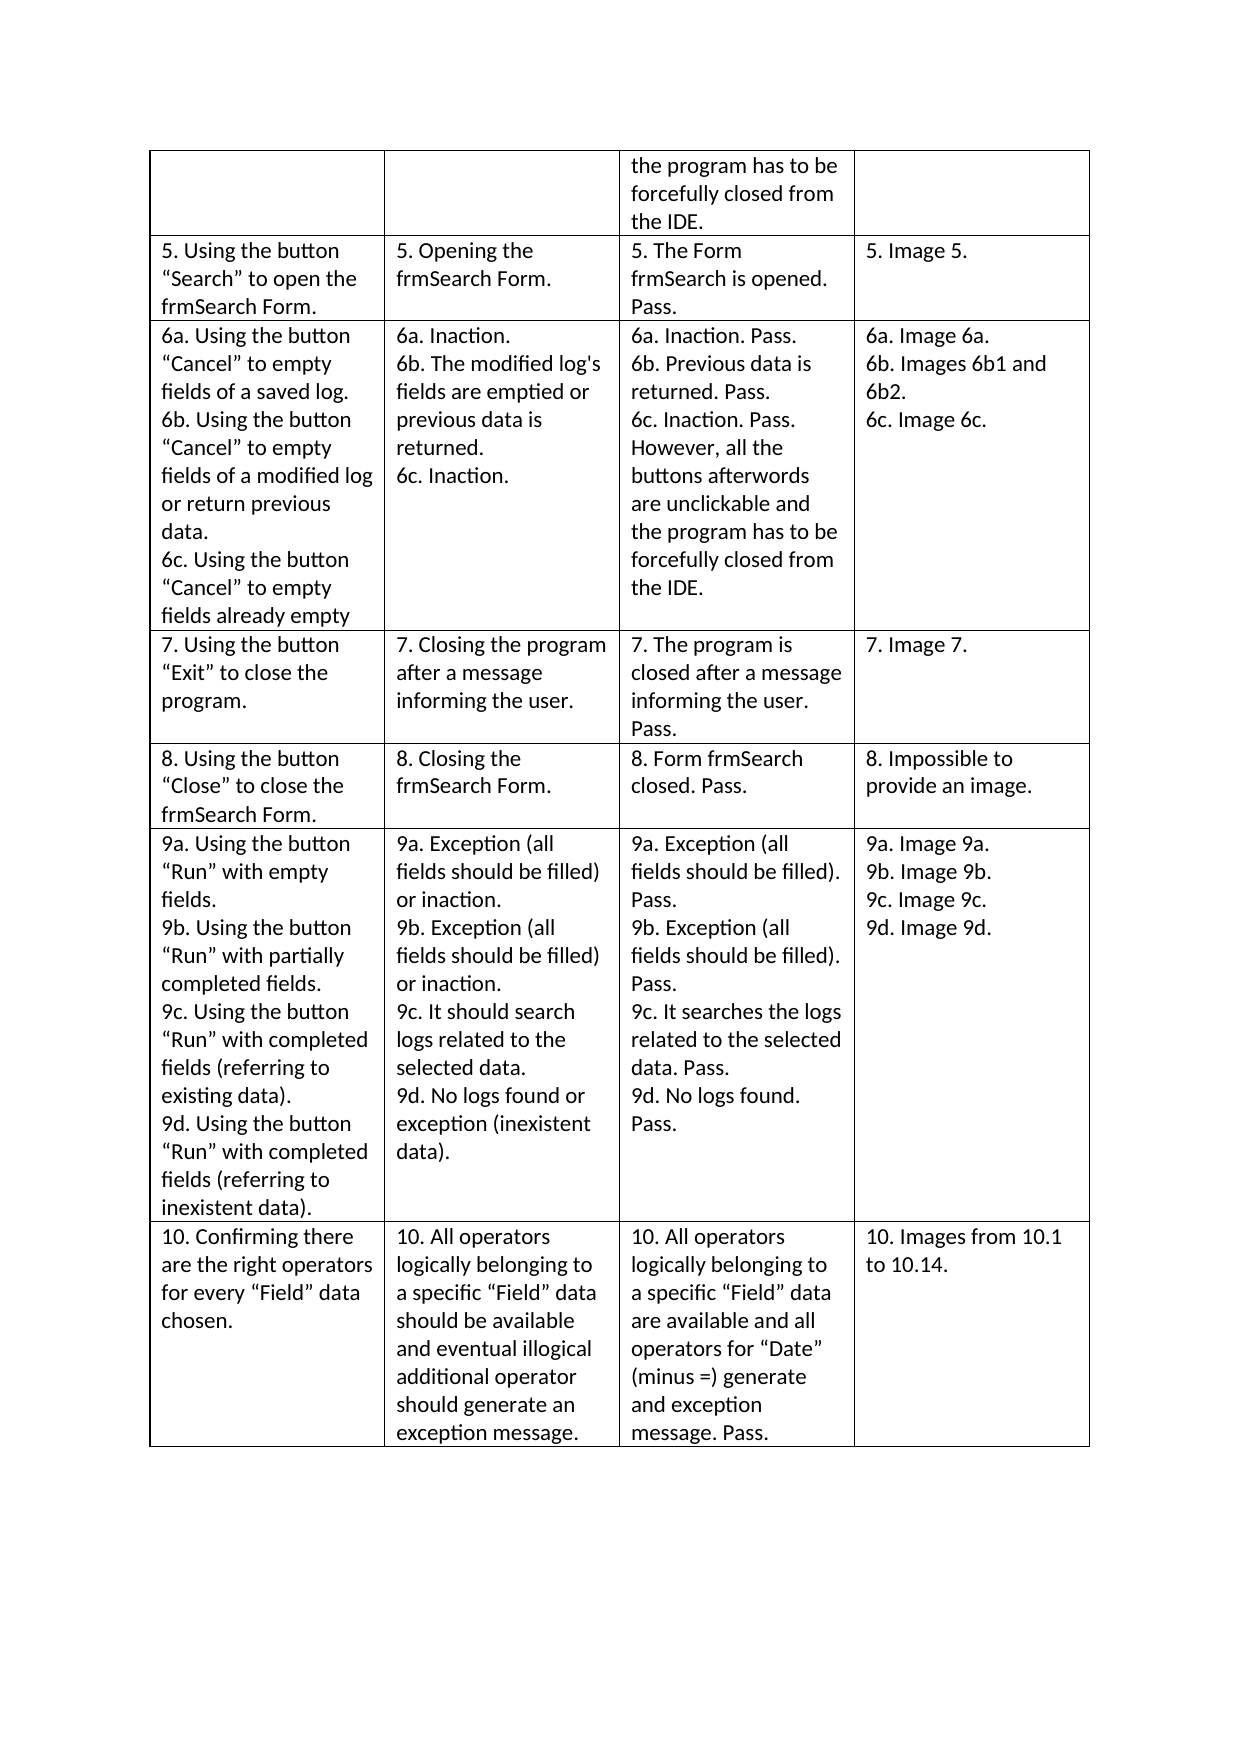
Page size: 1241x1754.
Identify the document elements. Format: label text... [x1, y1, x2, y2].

table_cell 6a. Inaction. 6b. The modified log's fields are emptied or previous data is returned. 6c. Inaction. [385, 321, 619, 629]
table_cell 9a. Exception (all fields should be filled). Pass. 9b. Exception (all fields should be filled). Pass. 9c. It searches the logs related to the selected data. Pass. 9d. No logs found. Pass. [620, 829, 854, 1221]
table_cell 10. Confirming there are the right operators for every “Field” data chosen. [151, 1222, 384, 1446]
table_cell 5. Opening the frmSearch Form. [385, 236, 619, 320]
table_cell [855, 151, 1089, 235]
table_cell 8. Closing the frmSearch Form. [385, 744, 619, 828]
table_cell 6a. Using the button “Cancel” to empty fields of a saved log. 6b. Using the button “Cancel” to empty fields of a modified log or return previous data. 6c. Using the button “Cancel” to empty fields already empty [151, 321, 384, 629]
table_cell 6a. Image 6a. 6b. Images 6b1 and 6b2. 6c. Image 6c. [855, 321, 1089, 629]
table_cell 5. The Form frmSearch is opened. Pass. [620, 236, 854, 320]
table_cell 5. Using the button “Search” to open the frmSearch Form. [151, 236, 384, 320]
table_cell 9a. Using the button “Run” with empty fields. 9b. Using the button “Run” with partially completed fields. 9c. Using the button “Run” with completed fields (referring to existing data). 9d. Using the button “Run” with completed fields (referring to inexistent data). [151, 829, 384, 1221]
table_cell 9a. Image 9a. 9b. Image 9b. 9c. Image 9c. 9d. Image 9d. [855, 829, 1089, 1221]
table_cell 8. Form frmSearch closed. Pass. [620, 744, 854, 828]
table_cell [385, 151, 619, 235]
table_cell 7. The program is closed after a message informing the user. Pass. [620, 631, 854, 743]
table_cell [151, 151, 384, 235]
table_cell 6a. Inaction. Pass. 6b. Previous data is returned. Pass. 6c. Inaction. Pass. However, all the buttons afterwords are unclickable and the program has to be forcefully closed from the IDE. [620, 321, 854, 629]
table_cell 8. Impossible to provide an image. [855, 744, 1089, 828]
table_cell 10. All operators logically belonging to a specific “Field” data are available and all operators for “Date” (minus =) generate and exception message. Pass. [620, 1222, 854, 1446]
table_cell the program has to be forcefully closed from the IDE. [620, 151, 854, 235]
table_cell 7. Closing the program after a message informing the user. [385, 631, 619, 743]
table_cell 10. Images from 10.1 to 10.14. [855, 1222, 1089, 1446]
table_cell 7. Using the button “Exit” to close the program. [151, 631, 384, 743]
table_cell 9a. Exception (all fields should be filled) or inaction. 9b. Exception (all fields should be filled) or inaction. 9c. It should search logs related to the selected data. 9d. No logs found or exception (inexistent data). [385, 829, 619, 1221]
table_cell 5. Image 5. [855, 236, 1089, 320]
table_cell 7. Image 7. [855, 631, 1089, 743]
table_cell 8. Using the button “Close” to close the frmSearch Form. [151, 744, 384, 828]
table_cell 10. All operators logically belonging to a specific “Field” data should be available and eventual illogical additional operator should generate an exception message. [385, 1222, 619, 1446]
